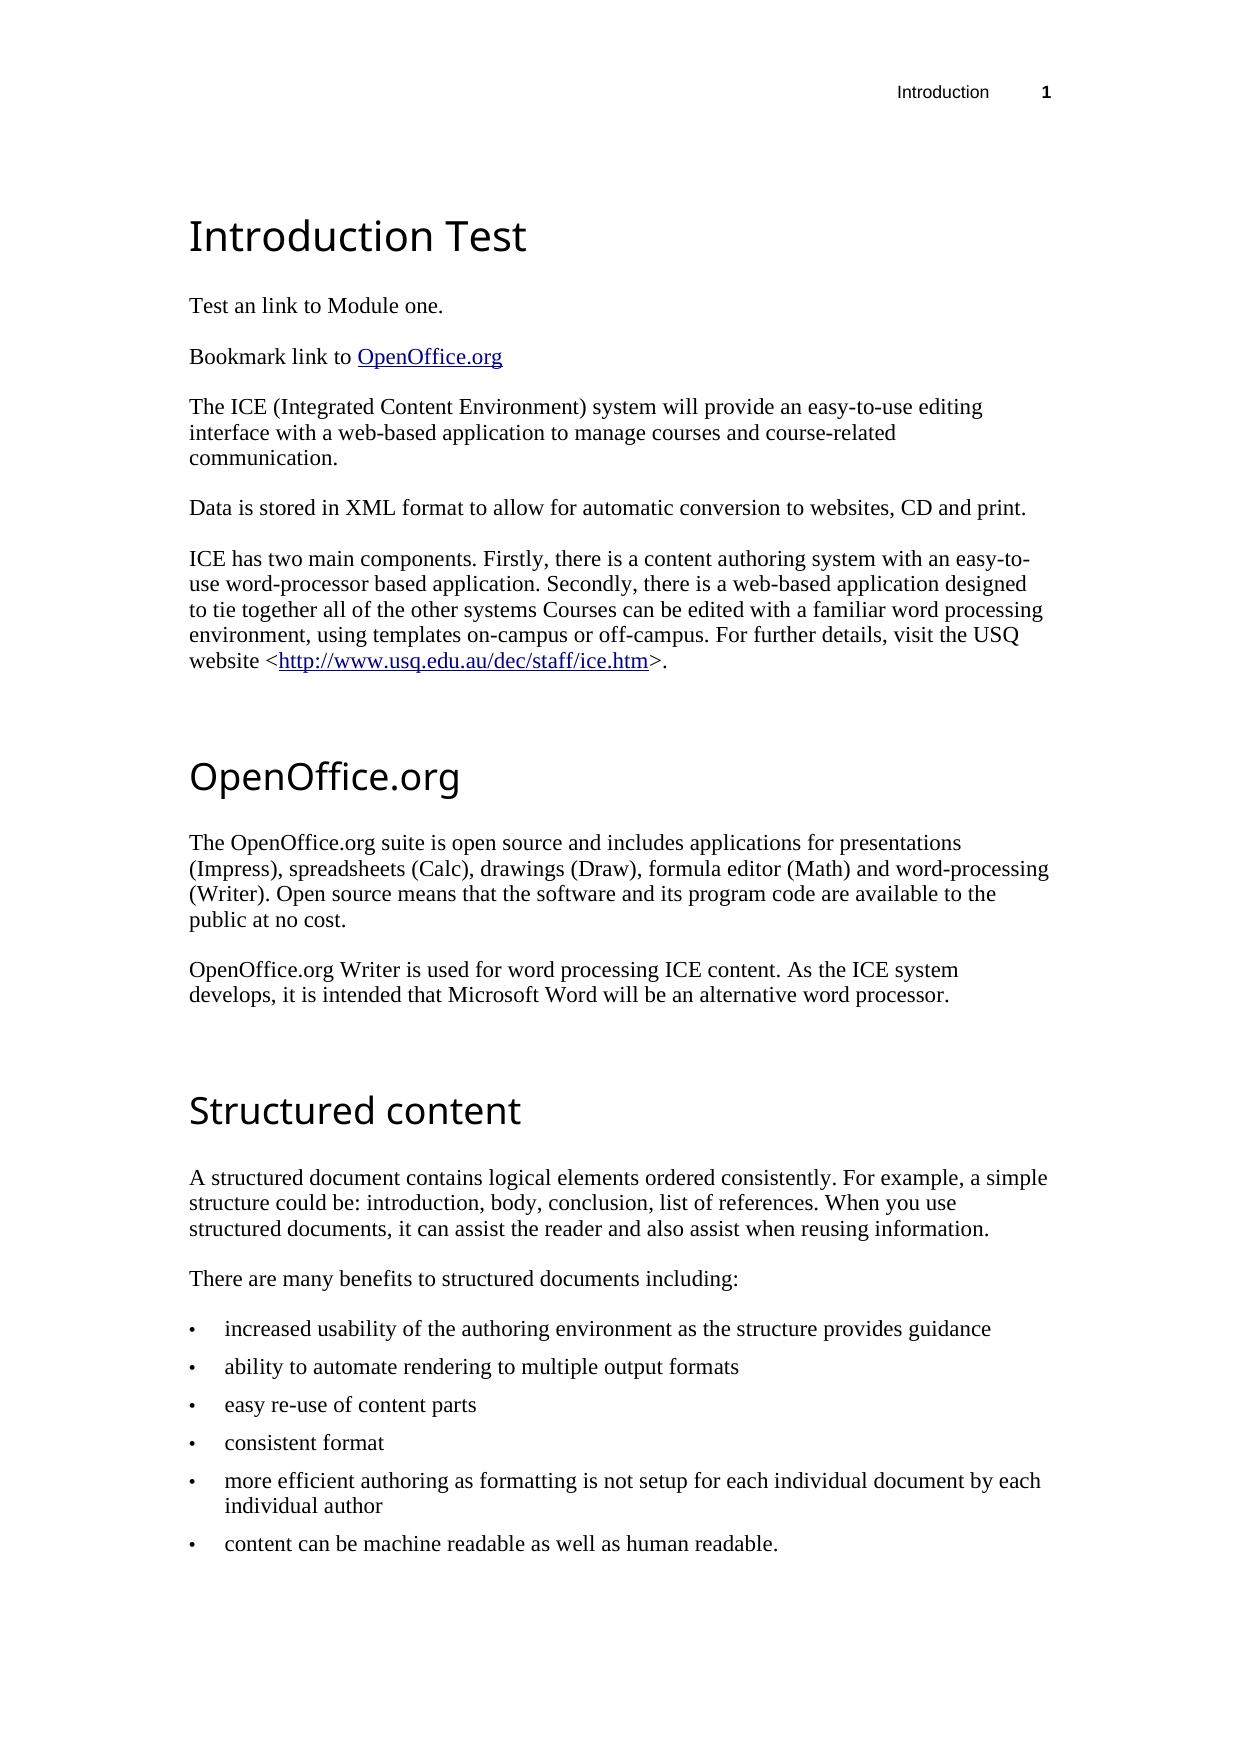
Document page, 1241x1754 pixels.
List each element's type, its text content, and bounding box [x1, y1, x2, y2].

title Introduction Test [189, 207, 1051, 264]
list more efficient authoring as formatting is not setup for each individual document by each individual author [189, 1468, 1051, 1519]
text Bookmark link to OpenOffice.org [189, 343, 1051, 369]
list increased usability of the authoring environment as the structure provides guidance [189, 1316, 1051, 1342]
list consistent format [189, 1430, 1051, 1456]
list content can be machine readable as well as human readable. [189, 1531, 1051, 1557]
list easy re-use of content parts [189, 1392, 1051, 1418]
text ICE has two main components. Firstly, there is a content authoring system with an easy-to-use word-processor based application. Secondly, there is a web-based application designed to tie together all of the other systems Courses can be edited with a familiar word processing environment, using templates on-campus or off-campus. For further details, visit the USQ website <http://www.usq.edu.au/dec/staff/ice.htm>. [189, 546, 1051, 673]
text The OpenOffice.org suite is open source and includes applications for presentations (Impress), spreadsheets (Calc), drawings (Draw), formula editor (Math) and word-processing (Writer). Open source means that the software and its program code are available to the public at no cost. [189, 830, 1051, 932]
text A structured document contains logical elements ordered consistently. For example, a simple structure could be: introduction, body, conclusion, list of references. When you use structured documents, it can assist the reader and also assist when reusing information. [189, 1164, 1051, 1241]
text There are many benefits to structured documents including: [189, 1266, 1051, 1291]
text Structured content [189, 1084, 1051, 1136]
list ability to automate rendering to multiple output formats [189, 1354, 1051, 1380]
text OpenOffice.org [189, 750, 1051, 801]
text Data is stored in XML format to allow for automatic conversion to websites, CD and print. [189, 495, 1051, 521]
text Test an link to Module one. [189, 293, 1051, 319]
text OpenOffice.org Writer is used for word processing ICE content. As the ICE system develops, it is intended that Microsoft Word will be an alternative word processor. [189, 957, 1051, 1008]
text The ICE (Integrated Content Environment) system will provide an easy-to-use editing interface with a web-based application to manage courses and course-related communication. [189, 394, 1051, 470]
